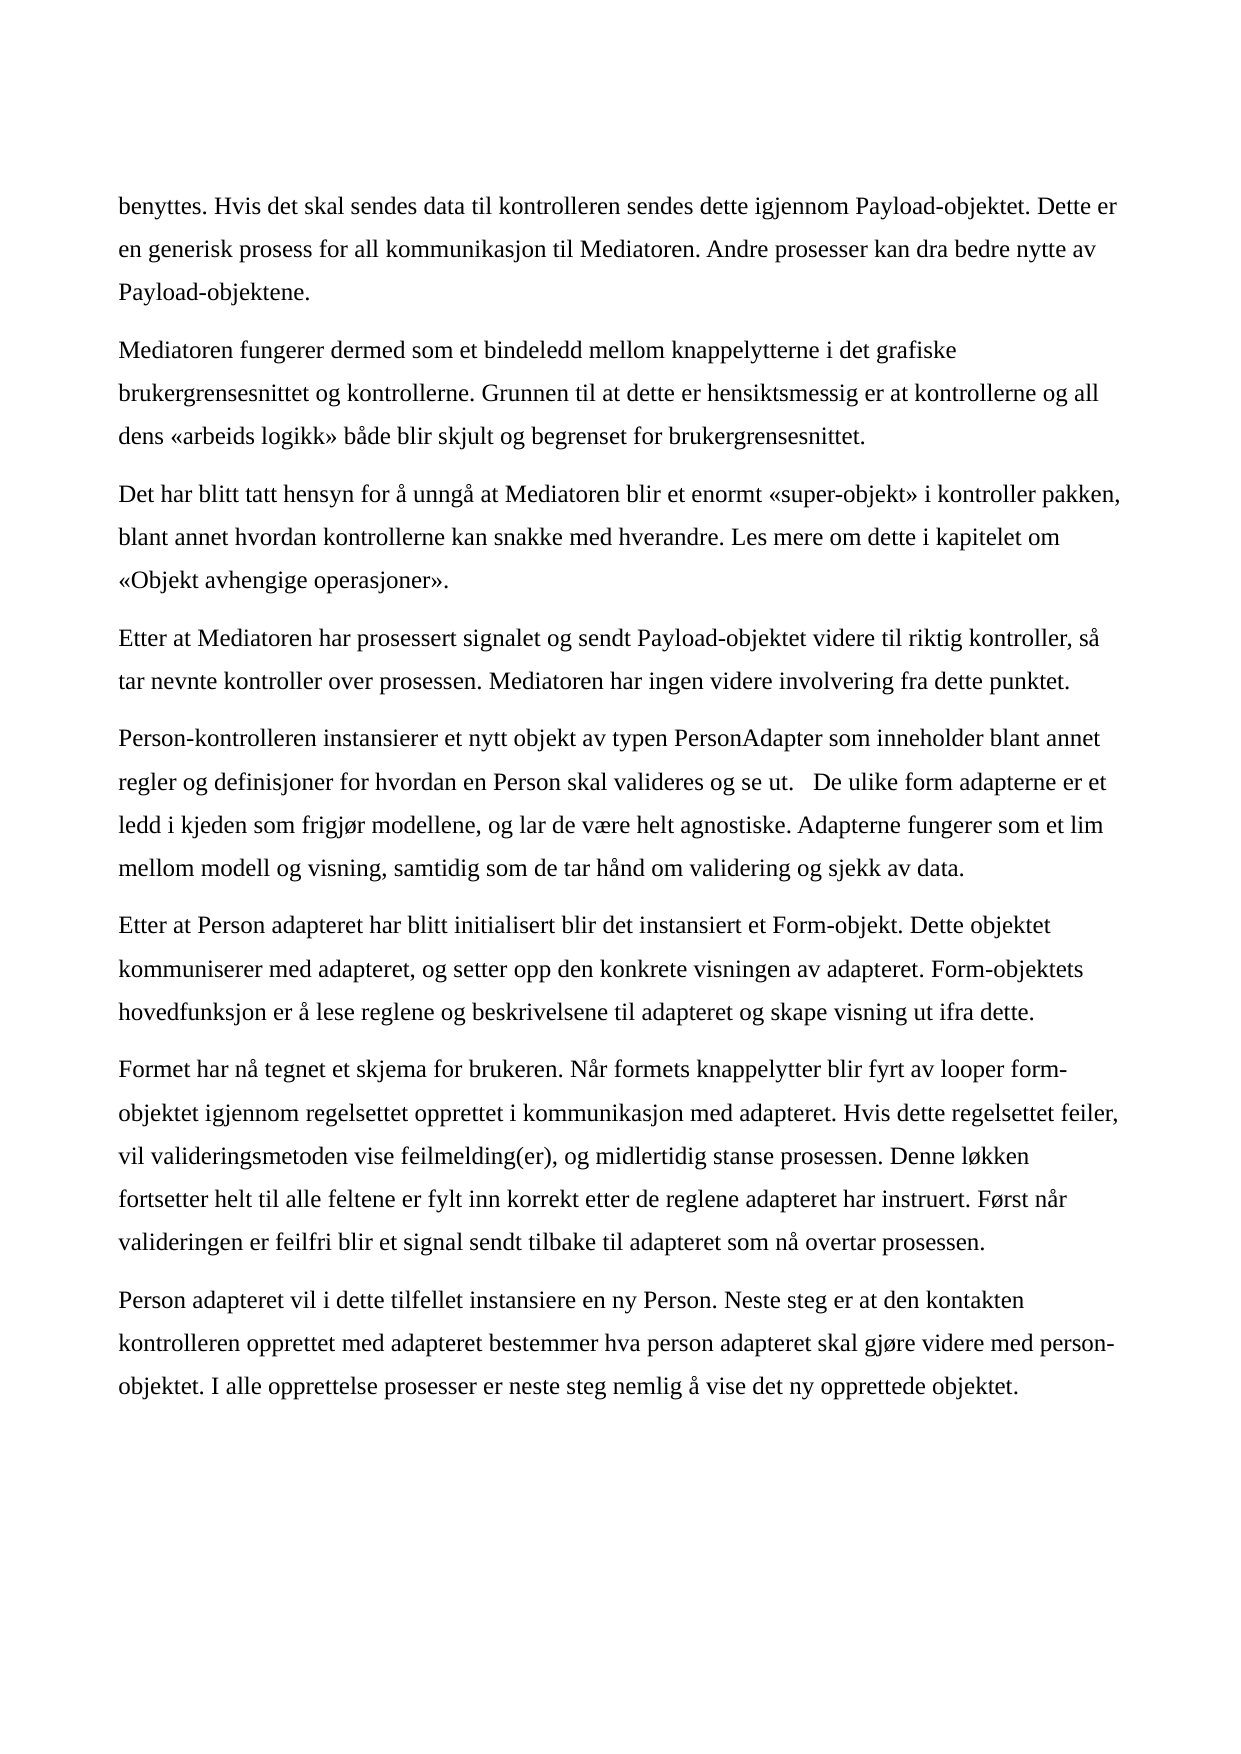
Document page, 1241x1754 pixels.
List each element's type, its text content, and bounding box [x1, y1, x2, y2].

text Person adapteret vil i dette tilfellet instansiere en ny Person. Neste steg er at den kontakten kontrolleren opprettet med adapteret bestemmer hva person adapteret skal gjøre videre med person-objektet. I alle opprettelse prosesser er neste steg nemlig å vise det ny opprettede objektet. [118, 1285, 1122, 1400]
text Etter at Person adapteret har blitt initialisert blir det instansiert et Form-objekt. Dette objektet kommuniserer med adapteret, og setter opp den konkrete visningen av adapteret. Form-objektets hovedfunksjon er å lese reglene og beskrivelsene til adapteret og skape visning ut ifra dette. [118, 911, 1122, 1026]
text Det har blitt tatt hensyn for å unngå at Mediatoren blir et enormt «super-objekt» i kontroller pakken, blant annet hvordan kontrollerne kan snakke med hverandre. Les mere om dette i kapitelet om «Objekt avhengige operasjoner». [118, 479, 1122, 594]
text benyttes. Hvis det skal sendes data til kontrolleren sendes dette igjennom Payload-objektet. Dette er en generisk prosess for all kommunikasjon til Mediatoren. Andre prosesser kan dra bedre nytte av Payload-objektene. [118, 191, 1122, 306]
text Mediatoren fungerer dermed som et bindeledd mellom knappelytterne i det grafiske brukergrensesnittet og kontrollerne. Grunnen til at dette er hensiktsmessig er at kontrollerne og all dens «arbeids logikk» både blir skjult og begrenset for brukergrensesnittet. [118, 335, 1122, 450]
text Formet har nå tegnet et skjema for brukeren. Når formets knappelytter blir fyrt av looper form-objektet igjennom regelsettet opprettet i kommunikasjon med adapteret. Hvis dette regelsettet feiler, vil valideringsmetoden vise feilmelding(er), og midlertidig stanse prosessen. Denne løkken fortsetter helt til alle feltene er fylt inn korrekt etter de reglene adapteret har instruert. Først når valideringen er feilfri blir et signal sendt tilbake til adapteret som nå overtar prosessen. [118, 1054, 1122, 1256]
text Etter at Mediatoren har prosessert signalet og sendt Payload-objektet videre til riktig kontroller, så tar nevnte kontroller over prosessen. Mediatoren har ingen videre involvering fra dette punktet. [118, 623, 1122, 694]
text Person-kontrolleren instansierer et nytt objekt av typen PersonAdapter som inneholder blant annet regler og definisjoner for hvordan en Person skal valideres og se ut. De ulike form adapterne er et ledd i kjeden som frigjør modellene, og lar de være helt agnostiske. Adapterne fungerer som et lim mellom modell og visning, samtidig som de tar hånd om validering og sjekk av data. [118, 723, 1122, 882]
